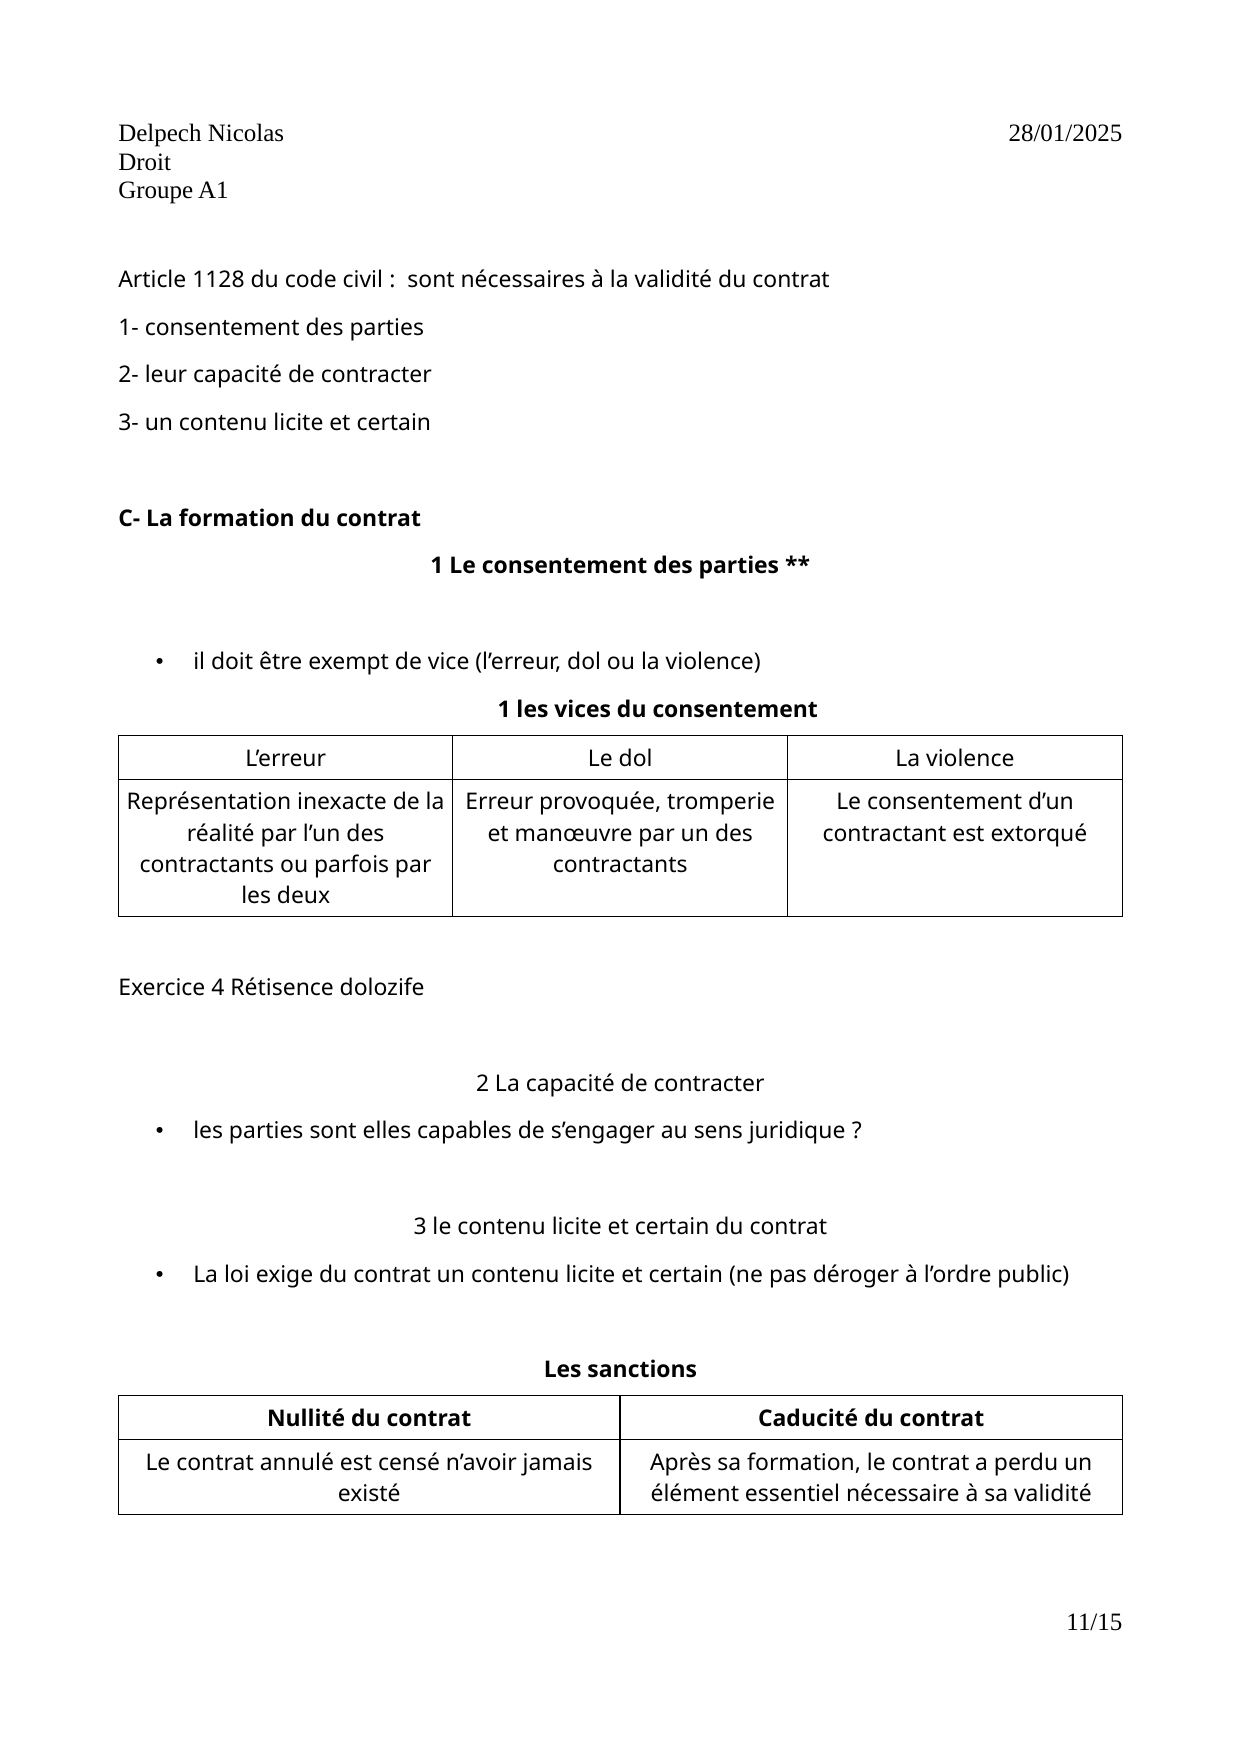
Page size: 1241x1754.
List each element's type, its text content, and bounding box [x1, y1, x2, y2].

text Les sanctions [118, 1353, 1122, 1384]
table_header Le dol [453, 736, 787, 778]
table_cell Le contrat annulé est censé n’avoir jamais existé [119, 1440, 619, 1514]
table_header Nullité du contrat [119, 1396, 619, 1439]
text 3 le contenu licite et certain du contrat [118, 1210, 1122, 1241]
table_cell Le consentement d’un contractant est extorqué [788, 780, 1122, 916]
text 2 La capacité de contracter [118, 1066, 1122, 1098]
table_cell Après sa formation, le contrat a perdu un élément essentiel nécessaire à sa validité [621, 1440, 1122, 1514]
list 1 les vices du consentement [156, 693, 1122, 724]
text Article 1128 du code civil : sont nécessaires à la validité du contrat [118, 263, 1122, 294]
table_cell Erreur provoquée, tromperie et manœuvre par un des contractants [453, 780, 787, 916]
text Exercice 4 Rétisence dolozife [118, 971, 1122, 1002]
table_header Caducité du contrat [621, 1396, 1122, 1439]
table_header L’erreur [119, 736, 452, 778]
text 1- consentement des parties [118, 310, 1122, 342]
text C- La formation du contrat [118, 502, 1122, 533]
table_header La violence [788, 736, 1122, 778]
list il doit être exempt de vice (l’erreur, dol ou la violence) [156, 645, 1122, 676]
text 3- un contenu licite et certain [118, 406, 1122, 437]
table_cell Représentation inexacte de la réalité par l’un des contractants ou parfois par les deux [119, 780, 452, 916]
text 1 Le consentement des parties ** [118, 549, 1122, 581]
list les parties sont elles capables de s’engager au sens juridique ? [156, 1114, 1122, 1146]
list La loi exige du contrat un contenu licite et certain (ne pas déroger à l’ordre public) [156, 1258, 1122, 1289]
text 2- leur capacité de contracter [118, 358, 1122, 389]
